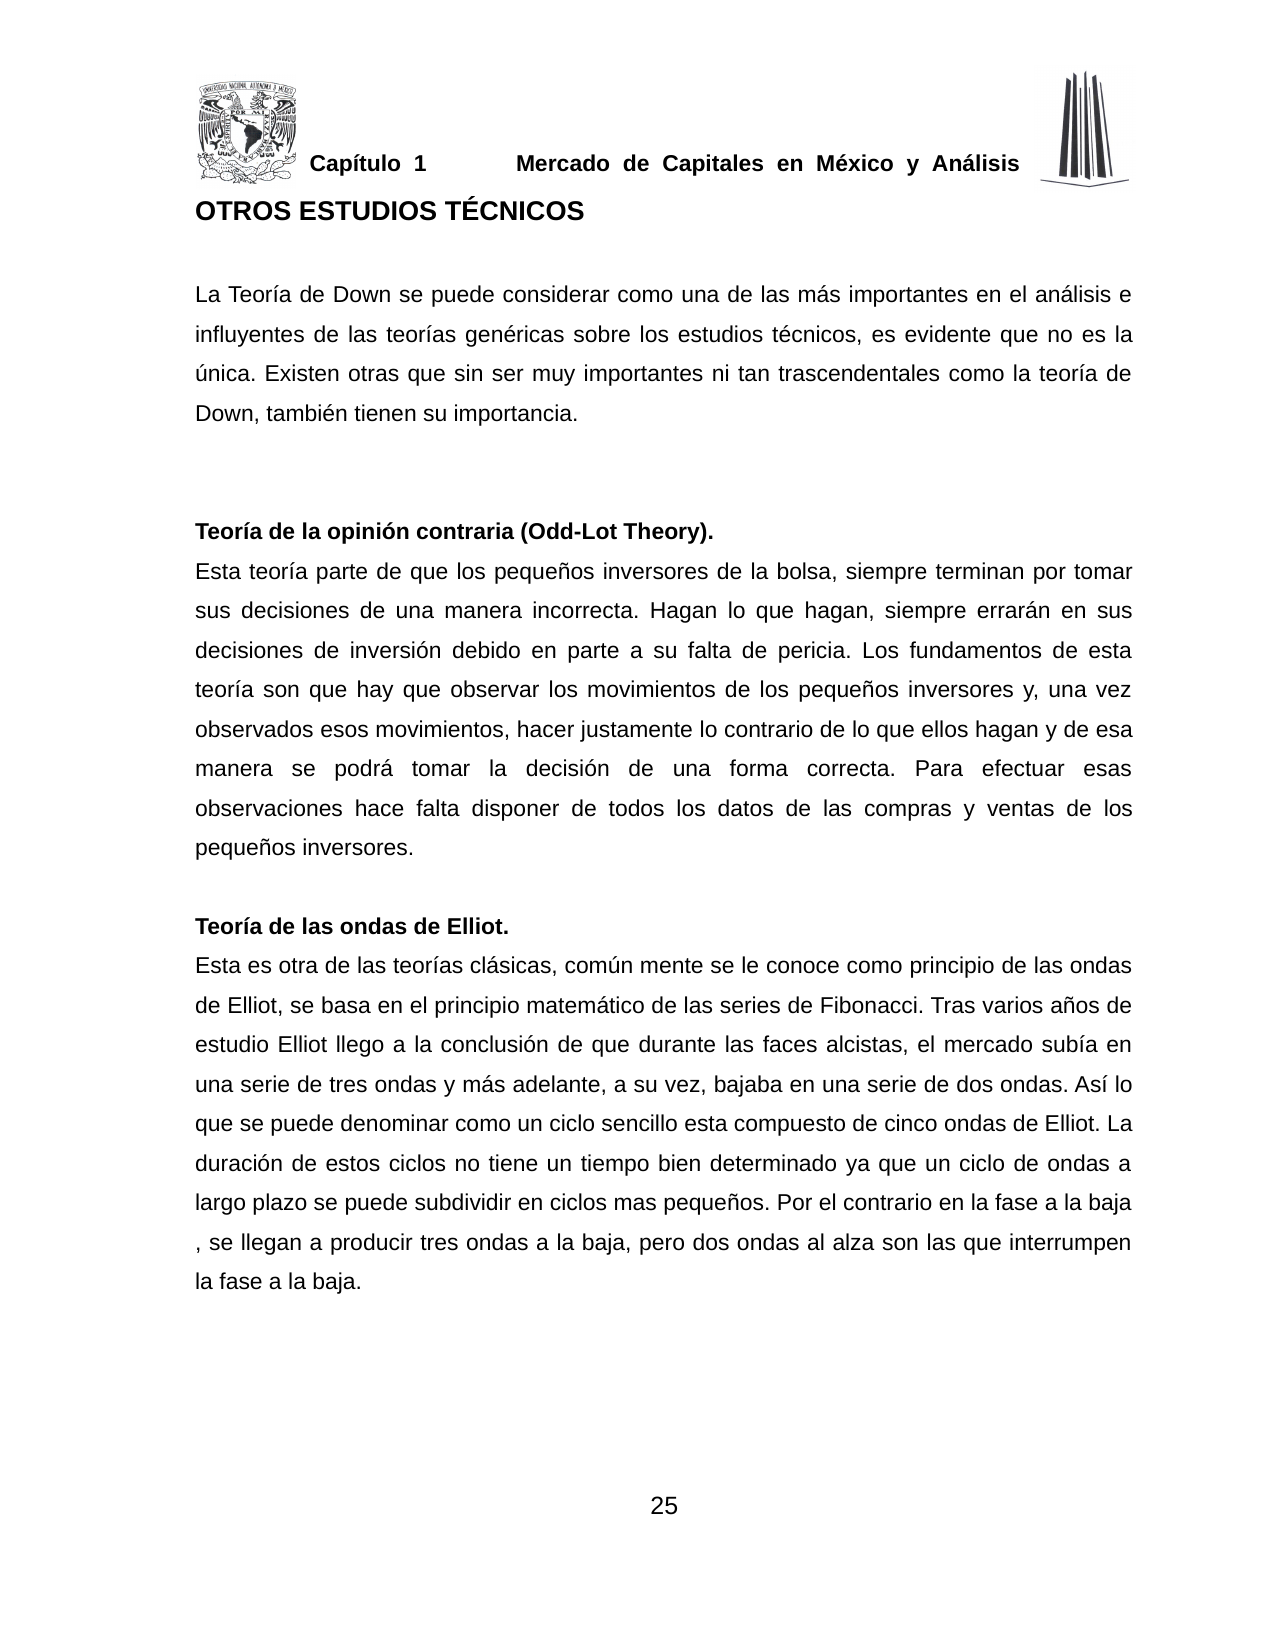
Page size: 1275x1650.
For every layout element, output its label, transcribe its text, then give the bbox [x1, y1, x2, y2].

text La Teoría de Down se puede considerar como una de las más importantes en el análisis e influyentes de las teorías genéricas sobre los estudios técnicos, es evidente que no es la única. Existen otras que sin ser muy importantes ni tan trascendentales como la teoría de Down, también tienen su importancia. [195, 281, 1133, 426]
text Esta teoría parte de que los pequeños inversores de la bolsa, siempre terminan por tomar sus decisiones de una manera incorrecta. Hagan lo que hagan, siempre errarán en sus decisiones de inversión debido en parte a su falta de pericia. Los fundamentos de esta teoría son que hay que observar los movimientos de los pequeños inversores y, una vez observados esos movimientos, hacer justamente lo contrario de lo que ellos hagan y de esa manera se podrá tomar la decisión de una forma correcta. Para efectuar esas observaciones hace falta disponer de todos los datos de las compras y ventas de los pequeños inversores. [195, 558, 1133, 860]
text Teoría de las ondas de Elliot. [195, 913, 1133, 939]
text Teoría de la opinión contraria (Odd-Lot Theory). [195, 518, 1133, 544]
text Esta es otra de las teorías clásicas, común mente se le conoce como principio de las ondas de Elliot, se basa en el principio matemático de las series de Fibonacci. Tras varios años de estudio Elliot llego a la conclusión de que durante las faces alcistas, el mercado subía en una serie de tres ondas y más adelante, a su vez, bajaba en una serie de dos ondas. Así lo que se puede denominar como un ciclo sencillo esta compuesto de cinco ondas de Elliot. La duración de estos ciclos no tiene un tiempo bien determinado ya que un ciclo de ondas a largo plazo se puede subdividir en ciclos mas pequeños. Por el contrario en la fase a la baja , se llegan a producir tres ondas a la baja, pero dos ondas al alza son las que interrumpen la fase a la baja. [195, 952, 1133, 1294]
picture [1034, 65, 1136, 193]
text OTROS ESTUDIOS TÉCNICOS [195, 195, 1133, 226]
